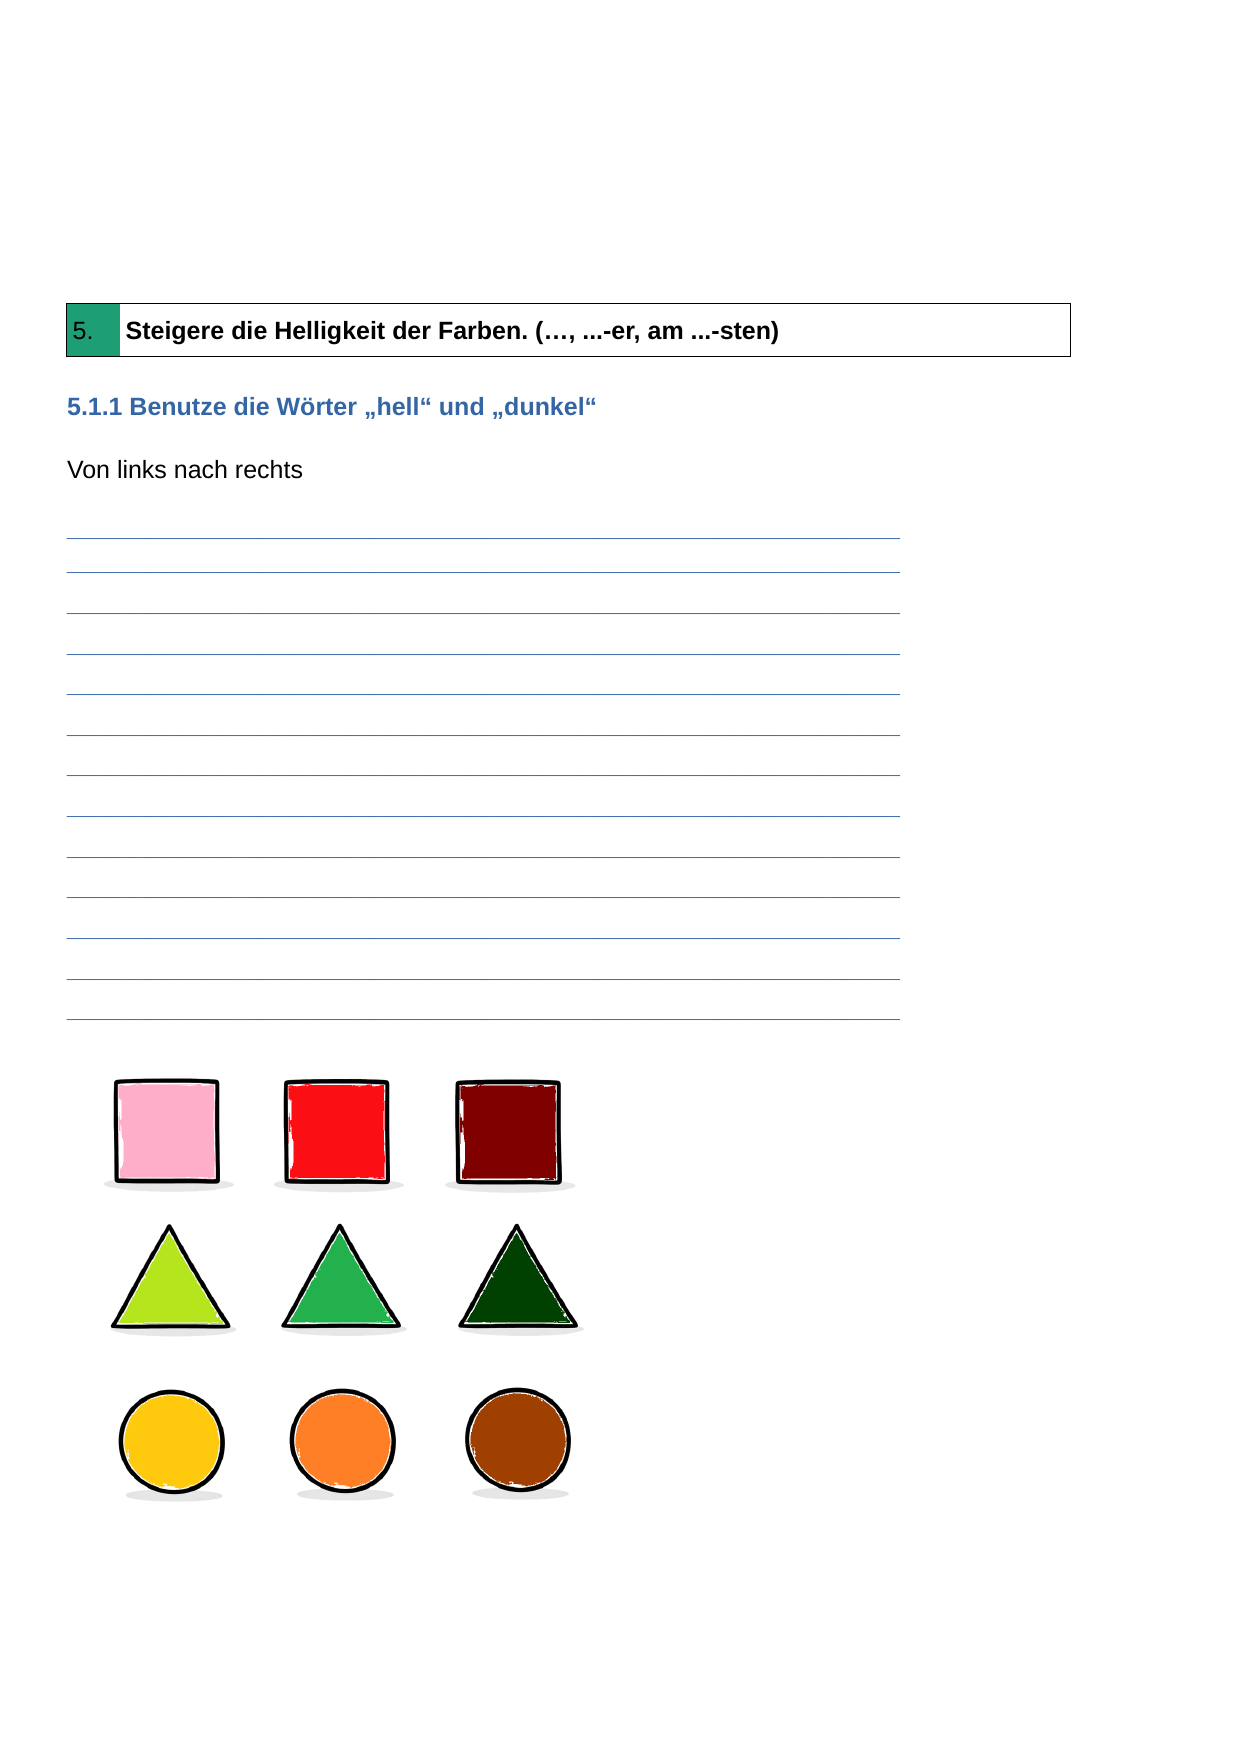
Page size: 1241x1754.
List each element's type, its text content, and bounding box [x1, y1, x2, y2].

text ____________________________________________________________ [67, 994, 1122, 1023]
text 5.1.1 Benutze die Wörter „hell“ und „dunkel“ [67, 392, 1122, 421]
picture [73, 1037, 611, 1535]
text ____________________________________________________________ [67, 872, 1122, 901]
table_header Steigere die Helligkeit der Farben. (…, ...-er, am ...-sten) [120, 304, 1070, 356]
table_header 5. [67, 304, 120, 356]
text Von links nach rechts ____________________________________________________________ [67, 455, 1122, 541]
text ____________________________________________________________ [67, 791, 1122, 820]
text ____________________________________________________________ [67, 710, 1122, 739]
text ____________________________________________________________ [67, 669, 1122, 698]
text ____________________________________________________________ [67, 751, 1122, 779]
text ____________________________________________________________ [67, 913, 1122, 942]
text ____________________________________________________________ [67, 832, 1122, 861]
text ____________________________________________________________ [67, 629, 1122, 657]
text ____________________________________________________________ [67, 547, 1122, 576]
text ____________________________________________________________ [67, 954, 1122, 982]
text ____________________________________________________________ [67, 588, 1122, 617]
